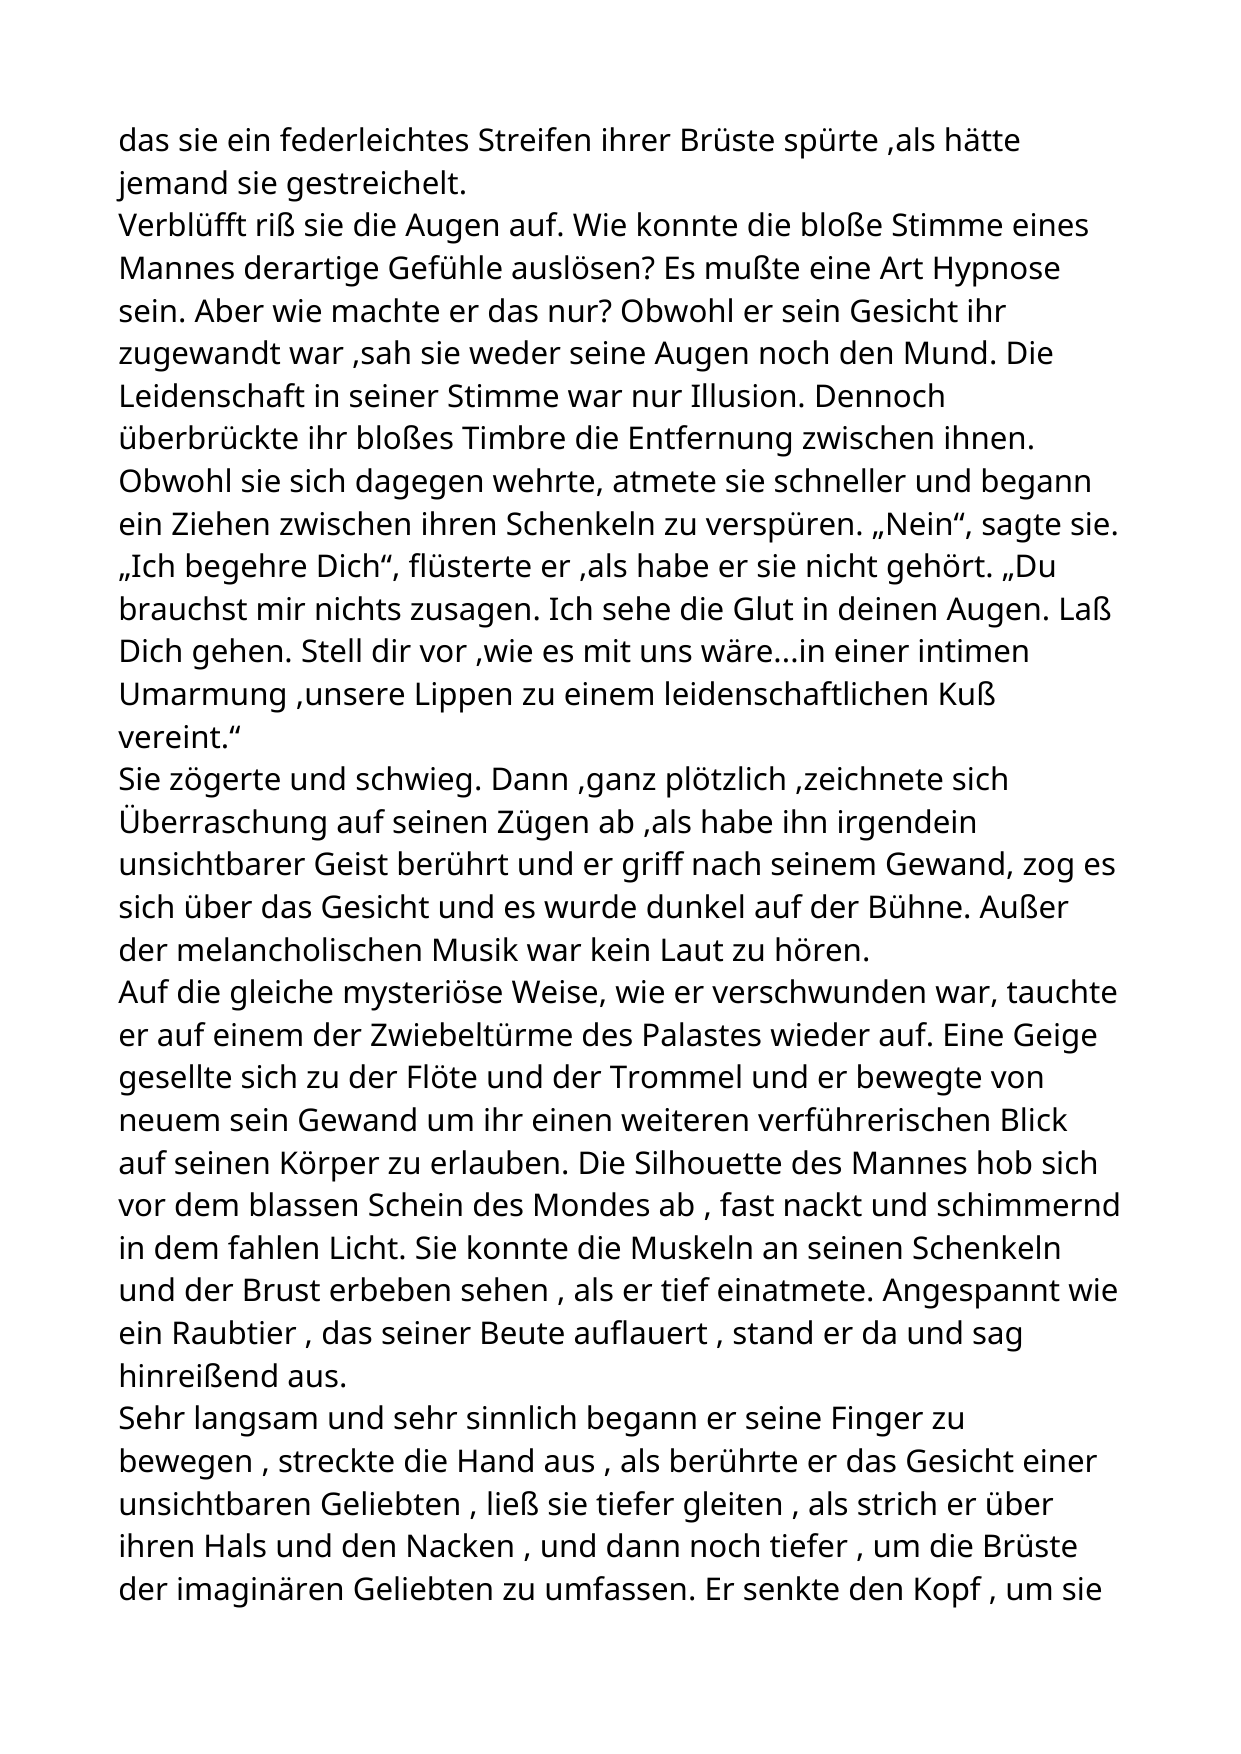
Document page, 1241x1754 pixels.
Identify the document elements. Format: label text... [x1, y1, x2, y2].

text Sie zögerte und schwieg. Dann ,ganz plötzlich ,zeichnete sich Überraschung auf seinen Zügen ab ,als habe ihn irgendein unsichtbarer Geist berührt und er griff nach seinem Gewand, zog es sich über das Gesicht und es wurde dunkel auf der Bühne. Außer der melancholischen Musik war kein Laut zu hören. [118, 757, 1122, 970]
text „Ich begehre Dich“, flüsterte er ,als habe er sie nicht gehört. „Du brauchst mir nichts zusagen. Ich sehe die Glut in deinen Augen. Laß Dich gehen. Stell dir vor ,wie es mit uns wäre...in einer intimen Umarmung ,unsere Lippen zu einem leidenschaftlichen Kuß vereint.“ [118, 544, 1122, 757]
text das sie ein federleichtes Streifen ihrer Brüste spürte ,als hätte jemand sie gestreichelt. [118, 118, 1122, 203]
text Auf die gleiche mysteriöse Weise, wie er verschwunden war, tauchte er auf einem der Zwiebeltürme des Palastes wieder auf. Eine Geige gesellte sich zu der Flöte und der Trommel und er bewegte von neuem sein Gewand um ihr einen weiteren verführerischen Blick auf seinen Körper zu erlauben. Die Silhouette des Mannes hob sich vor dem blassen Schein des Mondes ab , fast nackt und schimmernd in dem fahlen Licht. Sie konnte die Muskeln an seinen Schenkeln und der Brust erbeben sehen , als er tief einatmete. Angespannt wie ein Raubtier , das seiner Beute auflauert , stand er da und sag hinreißend aus. [118, 970, 1122, 1396]
text Sehr langsam und sehr sinnlich begann er seine Finger zu bewegen , streckte die Hand aus , als berührte er das Gesicht einer unsichtbaren Geliebten , ließ sie tiefer gleiten , als strich er über ihren Hals und den Nacken , und dann noch tiefer , um die Brüste der imaginären Geliebten zu umfassen. Er senkte den Kopf , um sie [118, 1396, 1122, 1609]
text Verblüfft riß sie die Augen auf. Wie konnte die bloße Stimme eines Mannes derartige Gefühle auslösen? Es mußte eine Art Hypnose sein. Aber wie machte er das nur? Obwohl er sein Gesicht ihr zugewandt war ,sah sie weder seine Augen noch den Mund. Die Leidenschaft in seiner Stimme war nur Illusion. Dennoch überbrückte ihr bloßes Timbre die Entfernung zwischen ihnen. Obwohl sie sich dagegen wehrte, atmete sie schneller und begann ein Ziehen zwischen ihren Schenkeln zu verspüren. „Nein“, sagte sie. [118, 203, 1122, 544]
